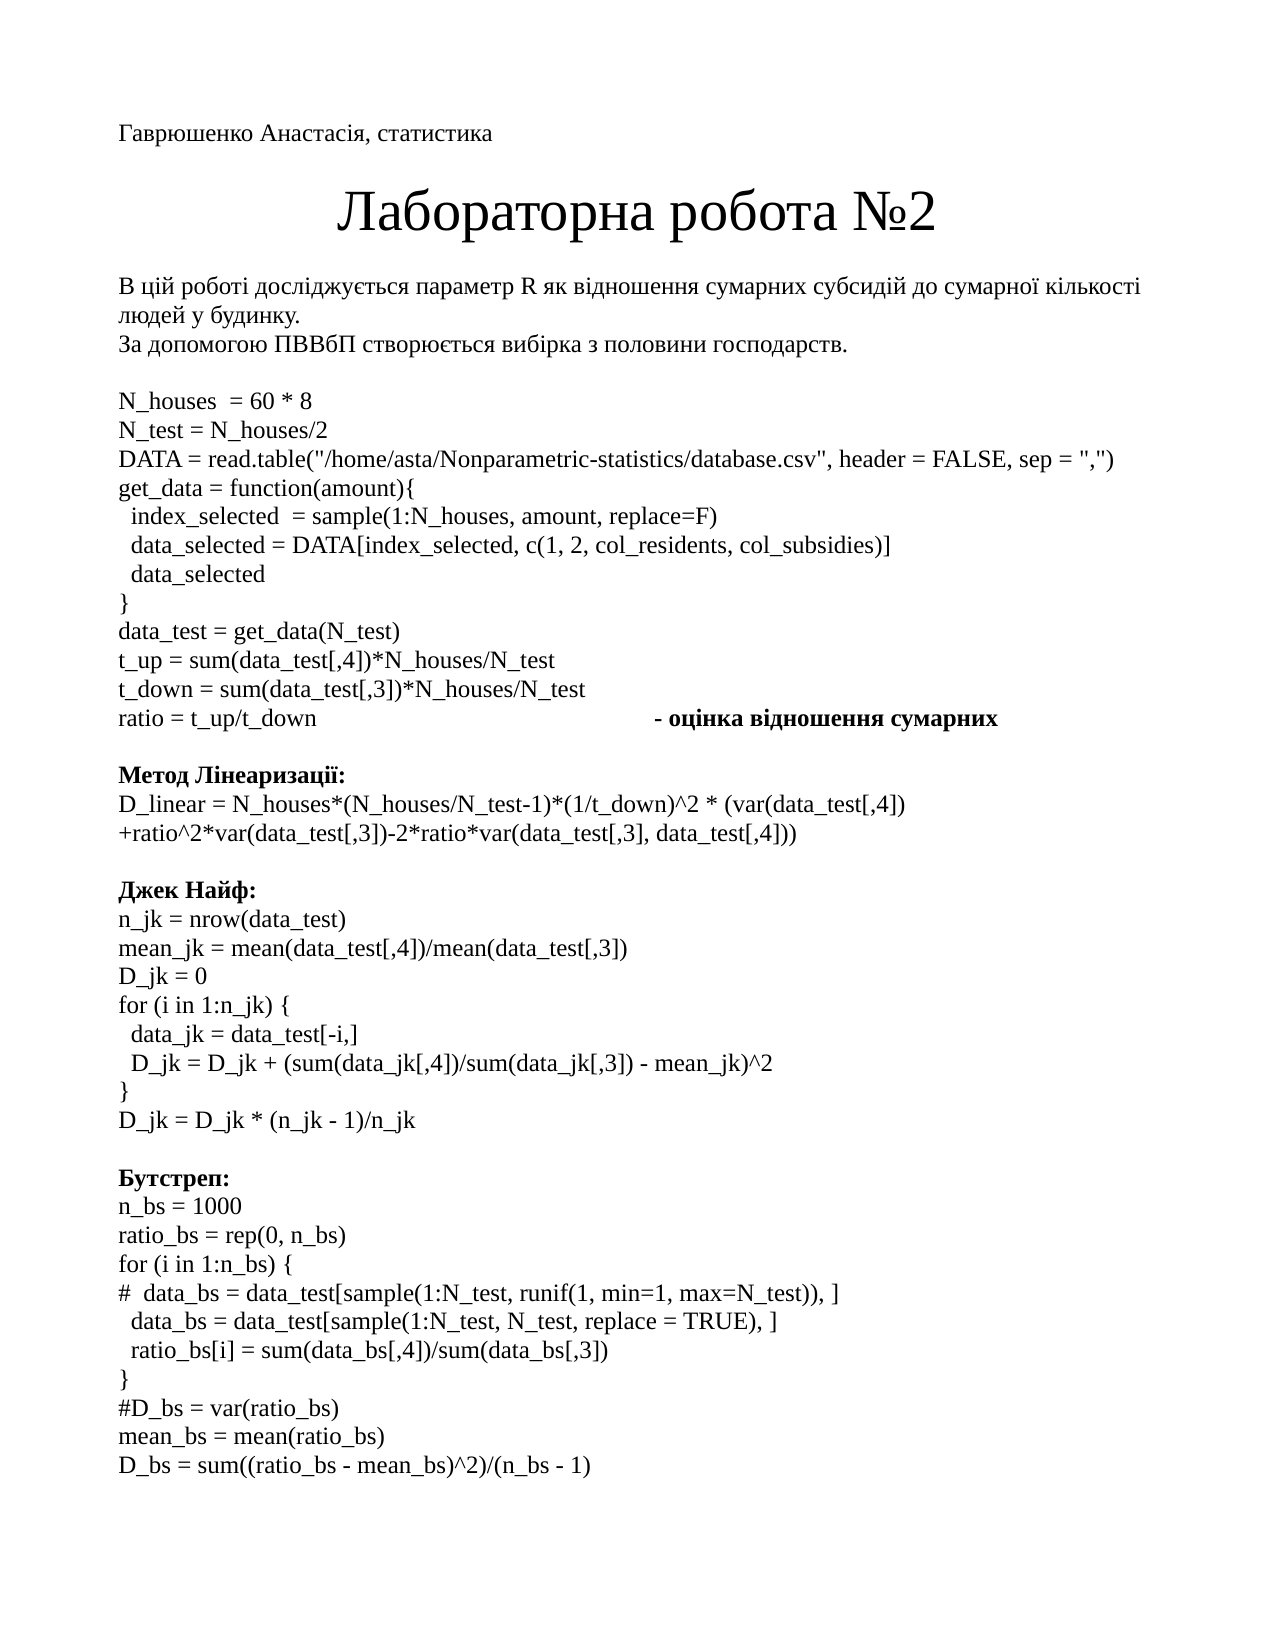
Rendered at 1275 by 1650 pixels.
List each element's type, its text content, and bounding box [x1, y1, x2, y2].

text t_down = sum(data_test[,3])*N_houses/N_test [118, 674, 1157, 703]
text D_jk = D_jk * (n_jk - 1)/n_jk [118, 1105, 1157, 1134]
text for (i in 1:n_bs) { [118, 1249, 1157, 1278]
text ratio_bs = rep(0, n_bs) [118, 1220, 1157, 1249]
text data_jk = data_test[-i,] [118, 1019, 1157, 1048]
text DATA = read.table("/home/asta/Nonparametric-statistics/database.csv", header = FALSE, sep = ",") [118, 444, 1157, 473]
text За допомогою ПВВбП створюється вибірка з половини господарств. [118, 329, 1157, 358]
text for (i in 1:n_jk) { [118, 990, 1157, 1019]
text get_data = function(amount){ [118, 473, 1157, 501]
text В цій роботі досліджується параметр R як відношення сумарних субсидій до сумарної кількості людей у будинку. [118, 271, 1157, 329]
text data_selected [118, 559, 1157, 588]
text } [118, 1076, 1157, 1105]
text Метод Лінеаризації: [118, 760, 1157, 789]
text D_jk = 0 [118, 961, 1157, 990]
text } [118, 588, 1157, 616]
text # data_bs = data_test[sample(1:N_test, runif(1, min=1, max=N_test)), ] [118, 1278, 1157, 1306]
text mean_jk = mean(data_test[,4])/mean(data_test[,3]) [118, 933, 1157, 961]
text D_linear = N_houses*(N_houses/N_test-1)*(1/t_down)^2 * (var(data_test[,4])+ratio^2*var(data_test[,3])-2*ratio*var(data_test[,3], data_test[,4])) [118, 789, 1157, 846]
text data_bs = data_test[sample(1:N_test, N_test, replace = TRUE), ] [118, 1306, 1157, 1335]
text N_houses = 60 * 8 [118, 386, 1157, 415]
text } [118, 1364, 1157, 1393]
text ratio = t_up/t_down - оцінка відношення сумарних [118, 703, 1157, 731]
text #D_bs = var(ratio_bs) [118, 1393, 1157, 1421]
text n_bs = 1000 [118, 1191, 1157, 1220]
text Лабораторна робота №2 [118, 176, 1157, 243]
text index_selected = sample(1:N_houses, amount, replace=F) [118, 501, 1157, 530]
text mean_bs = mean(ratio_bs) [118, 1421, 1157, 1450]
text t_up = sum(data_test[,4])*N_houses/N_test [118, 645, 1157, 674]
text Бутстреп: [118, 1163, 1157, 1191]
text N_test = N_houses/2 [118, 415, 1157, 444]
text D_bs = sum((ratio_bs - mean_bs)^2)/(n_bs - 1) [118, 1450, 1157, 1479]
text n_jk = nrow(data_test) [118, 904, 1157, 933]
text Джек Найф: [118, 875, 1157, 904]
text D_jk = D_jk + (sum(data_jk[,4])/sum(data_jk[,3]) - mean_jk)^2 [118, 1048, 1157, 1076]
text ratio_bs[i] = sum(data_bs[,4])/sum(data_bs[,3]) [118, 1335, 1157, 1364]
text data_test = get_data(N_test) [118, 616, 1157, 645]
text data_selected = DATA[index_selected, c(1, 2, col_residents, col_subsidies)] [118, 530, 1157, 559]
text Гаврюшенко Анастасія, статистика [118, 118, 1157, 147]
